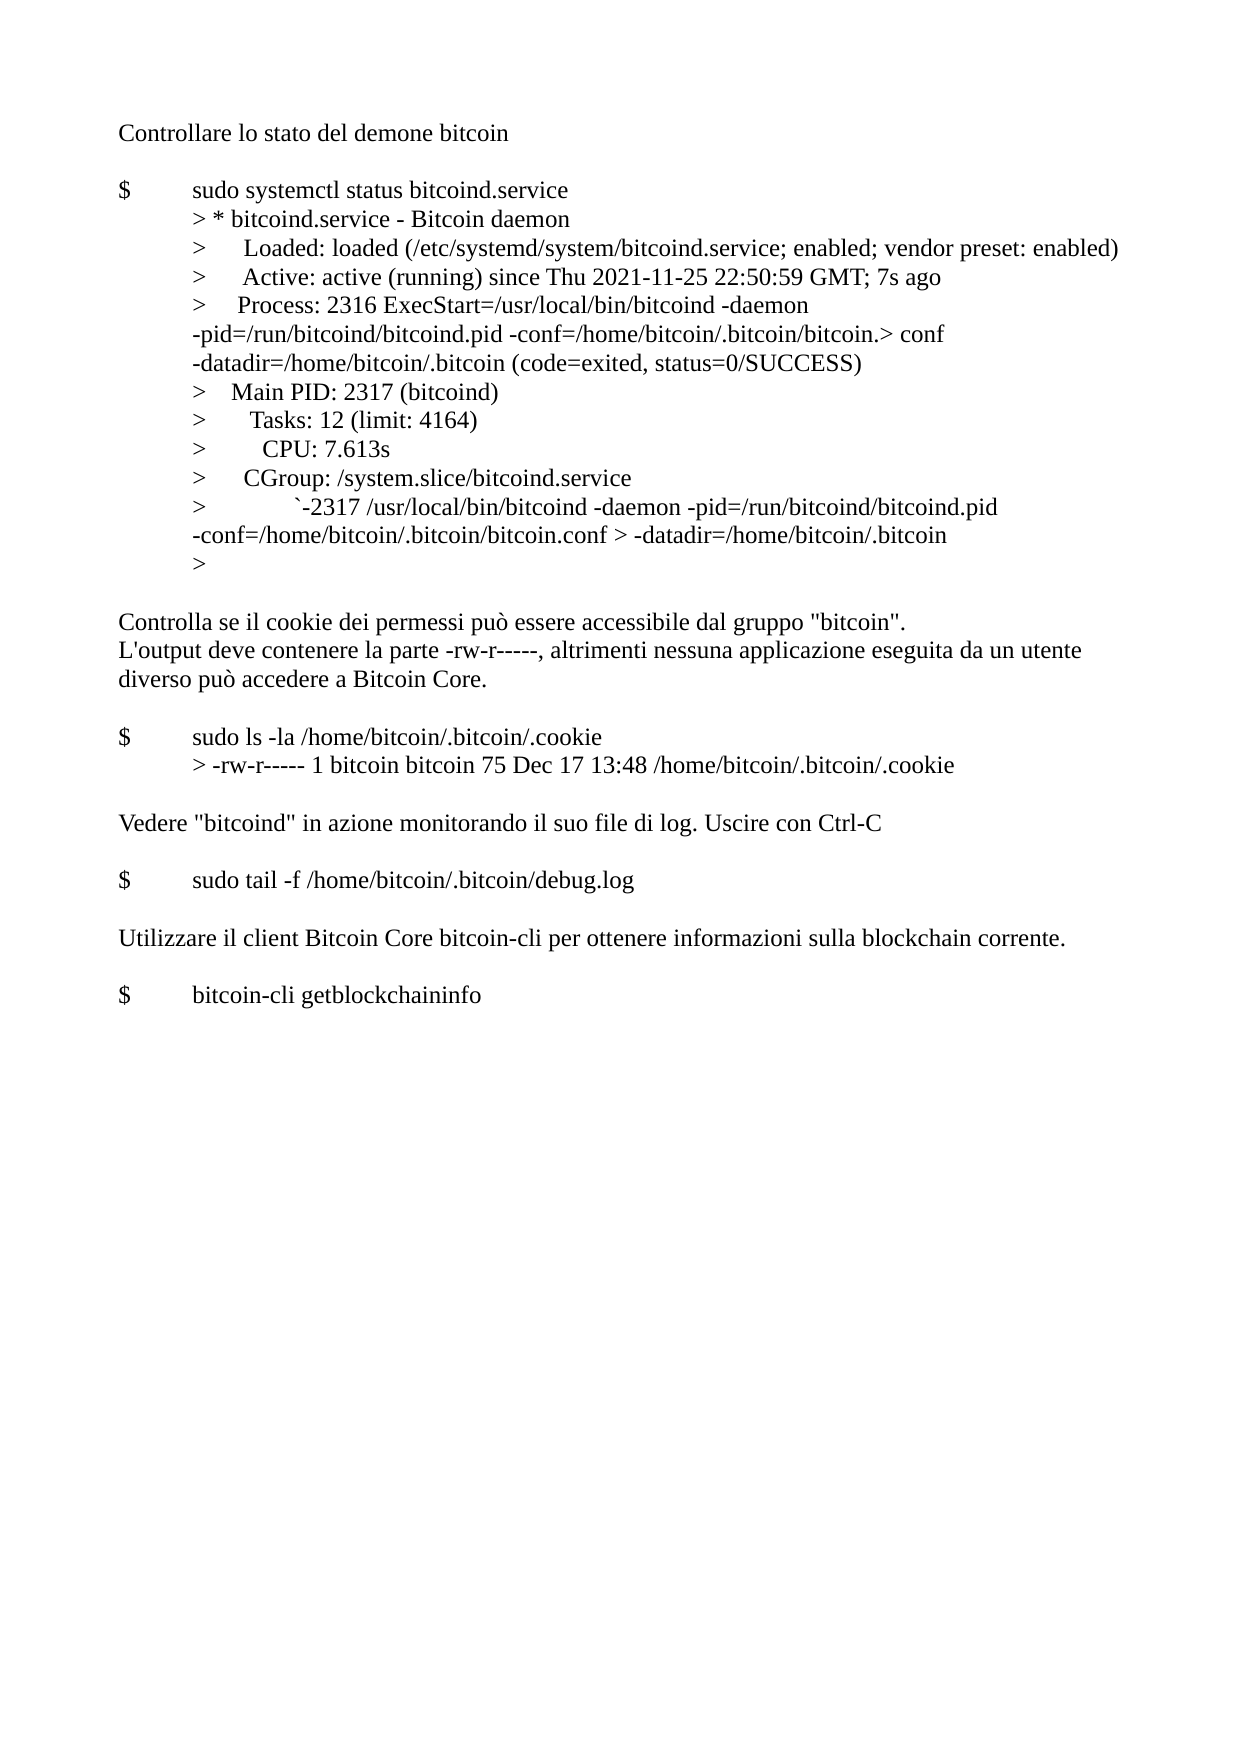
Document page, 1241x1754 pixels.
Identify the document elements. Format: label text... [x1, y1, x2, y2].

text > * bitcoind.service - Bitcoin daemon [118, 204, 1122, 233]
text > CGroup: /system.slice/bitcoind.service [118, 463, 1122, 492]
text > Tasks: 12 (limit: 4164) [118, 406, 1122, 434]
text Vedere "bitcoind" in azione monitorando il suo file di log. Uscire con Ctrl-C [118, 808, 1122, 837]
text Controlla se il cookie dei permessi può essere accessibile dal gruppo "bitcoin". [118, 607, 1122, 636]
text > Active: active (running) since Thu 2021-11-25 22:50:59 GMT; 7s ago [118, 262, 1122, 291]
text $ sudo tail -f /home/bitcoin/.bitcoin/debug.log [118, 866, 1122, 894]
text > [118, 549, 1122, 578]
text > `-2317 /usr/local/bin/bitcoind -daemon -pid=/run/bitcoind/bitcoind.pid -conf=/home/bitcoin/.bitcoin/bitcoin.conf > -datadir=/home/bitcoin/.bitcoin [118, 492, 1122, 549]
text Controllare lo stato del demone bitcoin [118, 118, 1122, 147]
text > CPU: 7.613s [118, 434, 1122, 463]
text Utilizzare il client Bitcoin Core bitcoin-cli per ottenere informazioni sulla blockchain corrente. [118, 923, 1122, 952]
text $ sudo systemctl status bitcoind.service [118, 176, 1122, 204]
text > Main PID: 2317 (bitcoind) [118, 377, 1122, 406]
text > Process: 2316 ExecStart=/usr/local/bin/bitcoind -daemon -pid=/run/bitcoind/bitcoind.pid -conf=/home/bitcoin/.bitcoin/bitcoin.> conf -datadir=/home/bitcoin/.bitcoin (code=exited, status=0/SUCCESS) [118, 291, 1122, 377]
text > -rw-r----- 1 bitcoin bitcoin 75 Dec 17 13:48 /home/bitcoin/.bitcoin/.cookie [118, 751, 1122, 779]
text $ bitcoin-cli getblockchaininfo [118, 981, 1122, 1009]
text L'output deve contenere la parte -rw-r-----, altrimenti nessuna applicazione eseguita da un utente diverso può accedere a Bitcoin Core. [118, 636, 1122, 693]
text > Loaded: loaded (/etc/systemd/system/bitcoind.service; enabled; vendor preset: enabled) [118, 233, 1122, 262]
text $ sudo ls -la /home/bitcoin/.bitcoin/.cookie [118, 722, 1122, 751]
